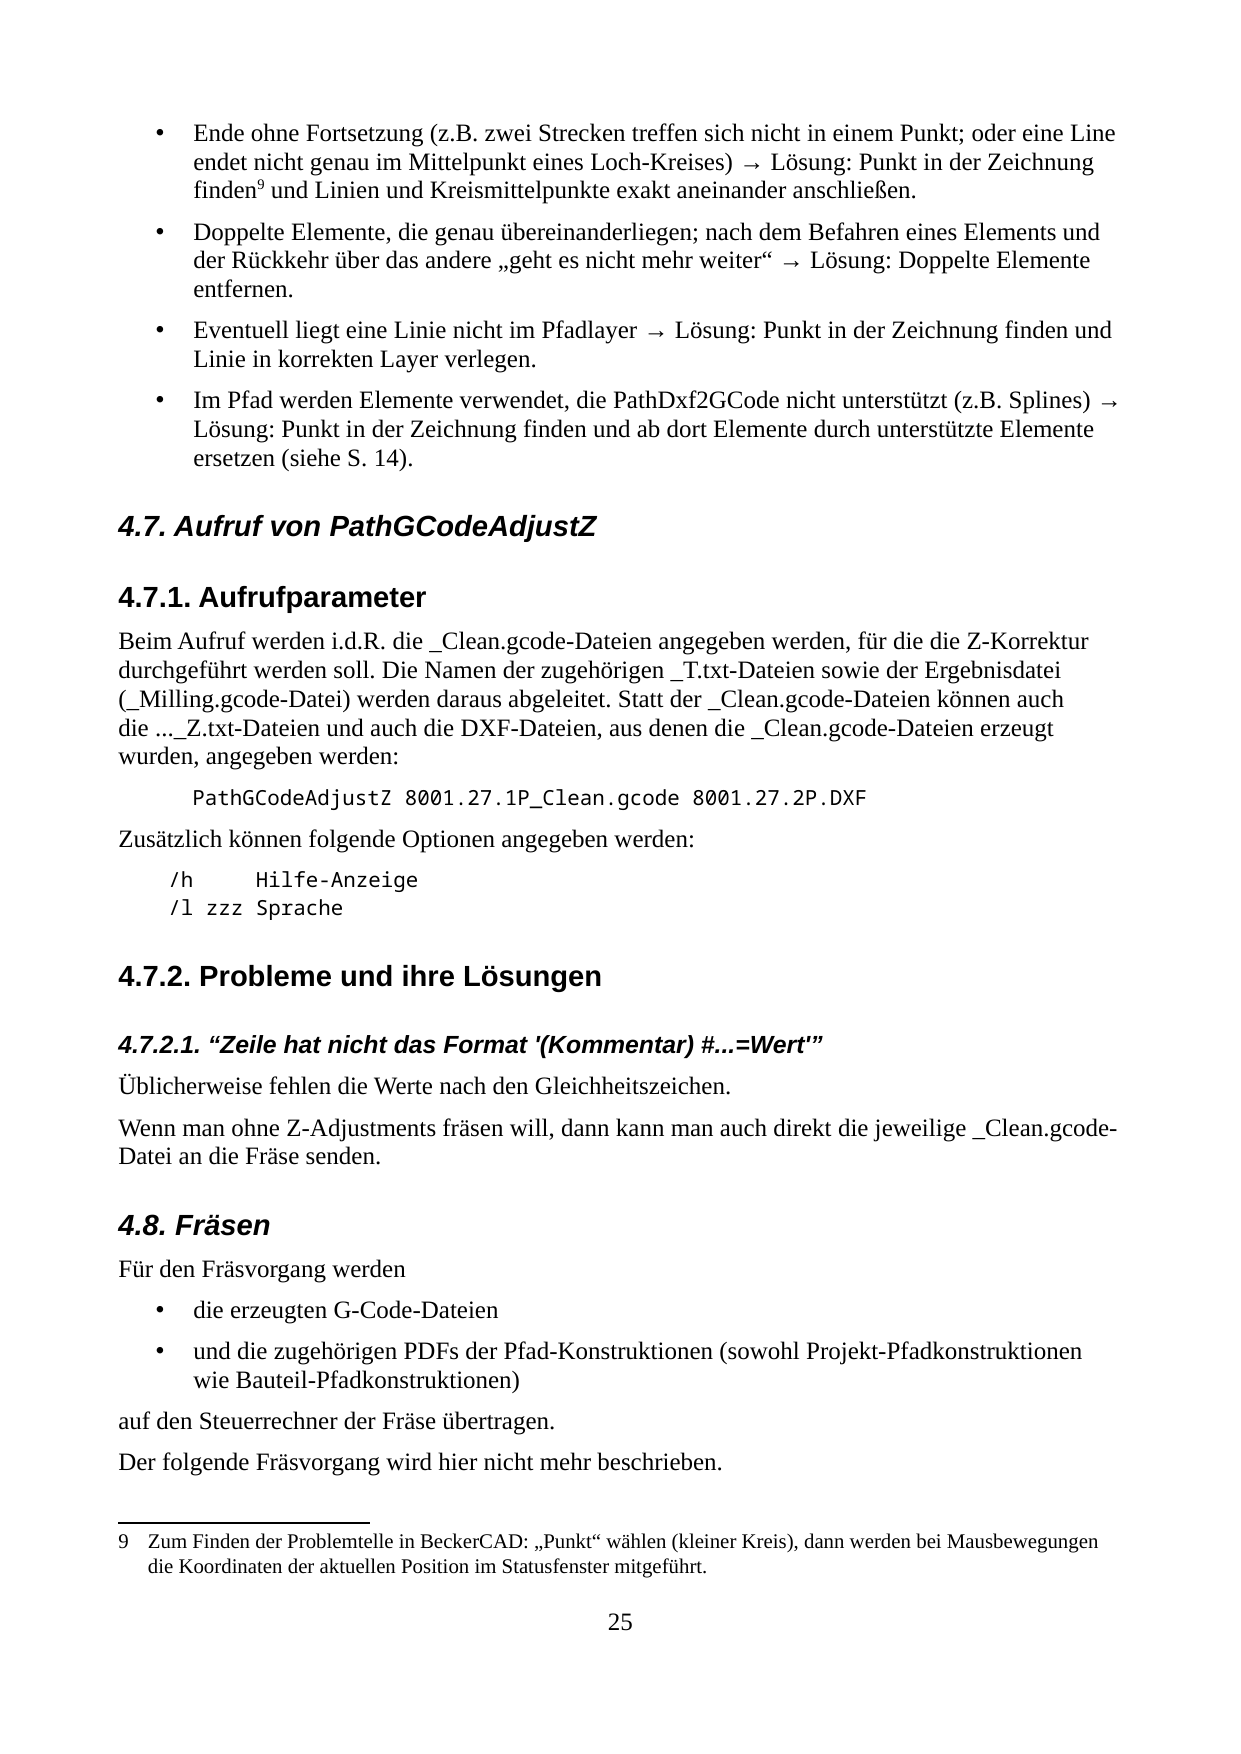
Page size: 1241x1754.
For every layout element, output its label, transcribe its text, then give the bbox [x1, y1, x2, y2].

text Zusätzlich können folgende Optionen angegeben werden: [118, 824, 1122, 852]
text Üblicherweise fehlen die Werte nach den Gleichheitszeichen. [118, 1071, 1122, 1100]
text Für den Fräsvorgang werden [118, 1254, 1122, 1282]
list Zum Finden der Problemtelle in BeckerCAD: „Punkt“ wählen (kleiner Kreis), dann werden bei Mausbewegungen die Koordinaten der aktuellen Position im Statusfenster mitgeführt. [118, 1529, 1122, 1578]
text PathGCodeAdjustZ 8001.27.1P_Clean.gcode 8001.27.2P.DXF [118, 783, 1122, 811]
list und die zugehörigen PDFs der Pfad-Konstruktionen (sowohl Projekt-Pfadkonstruktionen wie Bauteil-Pfadkonstruktionen) [156, 1336, 1122, 1394]
list die erzeugten G-Code-Dateien [156, 1295, 1122, 1324]
text Der folgende Fräsvorgang wird hier nicht mehr beschrieben. [118, 1447, 1122, 1476]
list Doppelte Elemente, die genau übereinanderliegen; nach dem Befahren eines Elements und der Rückkehr über das andere „geht es nicht mehr weiter“ → Lösung: Doppelte Elemente entfernen. [156, 217, 1122, 303]
text /h Hilfe-Anzeige /l zzz Sprache [118, 865, 1122, 922]
text Wenn man ohne Z-Adjustments fräsen will, dann kann man auch direkt die jeweilige _Clean.gcode-Datei an die Fräse senden. [118, 1113, 1122, 1170]
subtitle 4.7.2.1. “Zeile hat nicht das Format '(Kommentar) #...=Wert'” [118, 1030, 1122, 1059]
subtitle 4.8. Fräsen [118, 1208, 1122, 1241]
subtitle 4.7. Aufruf von PathGCodeAdjustZ [118, 509, 1122, 543]
subtitle 4.7.1. Aufrufparameter [118, 580, 1122, 614]
list Im Pfad werden Elemente verwendet, die PathDxf2GCode nicht unterstützt (z.B. Splines) → Lösung: Punkt in der Zeichnung finden und ab dort Elemente durch unterstützte Elemente ersetzen (siehe S. 13). [156, 386, 1122, 472]
list Eventuell liegt eine Linie nicht im Pfadlayer → Lösung: Punkt in der Zeichnung finden und Linie in korrekten Layer verlegen. [156, 316, 1122, 373]
subtitle 4.7.2. Probleme und ihre Lösungen [118, 959, 1122, 993]
text auf den Steuerrechner der Fräse übertragen. [118, 1406, 1122, 1435]
list Ende ohne Fortsetzung (z.B. zwei Strecken treffen sich nicht in einem Punkt; oder eine Line endet nicht genau im Mittelpunkt eines Loch-Kreises) → Lösung: Punkt in der Zeichnung finden und Linien und Kreismittelpunkte exakt aneinander anschließen. [156, 118, 1122, 204]
text Beim Aufruf werden i.d.R. die _Clean.gcode-Dateien angegeben werden, für die die Z-Korrektur durchgeführt werden soll. Die Namen der zugehörigen _T.txt-Dateien sowie der Ergebnisdatei (_Milling.gcode-Datei) werden daraus abgeleitet. Statt der _Clean.gcode-Dateien können auch die ..._Z.txt-Dateien und auch die DXF-Dateien, aus denen die _Clean.gcode-Dateien erzeugt wurden, angegeben werden: [118, 626, 1122, 770]
